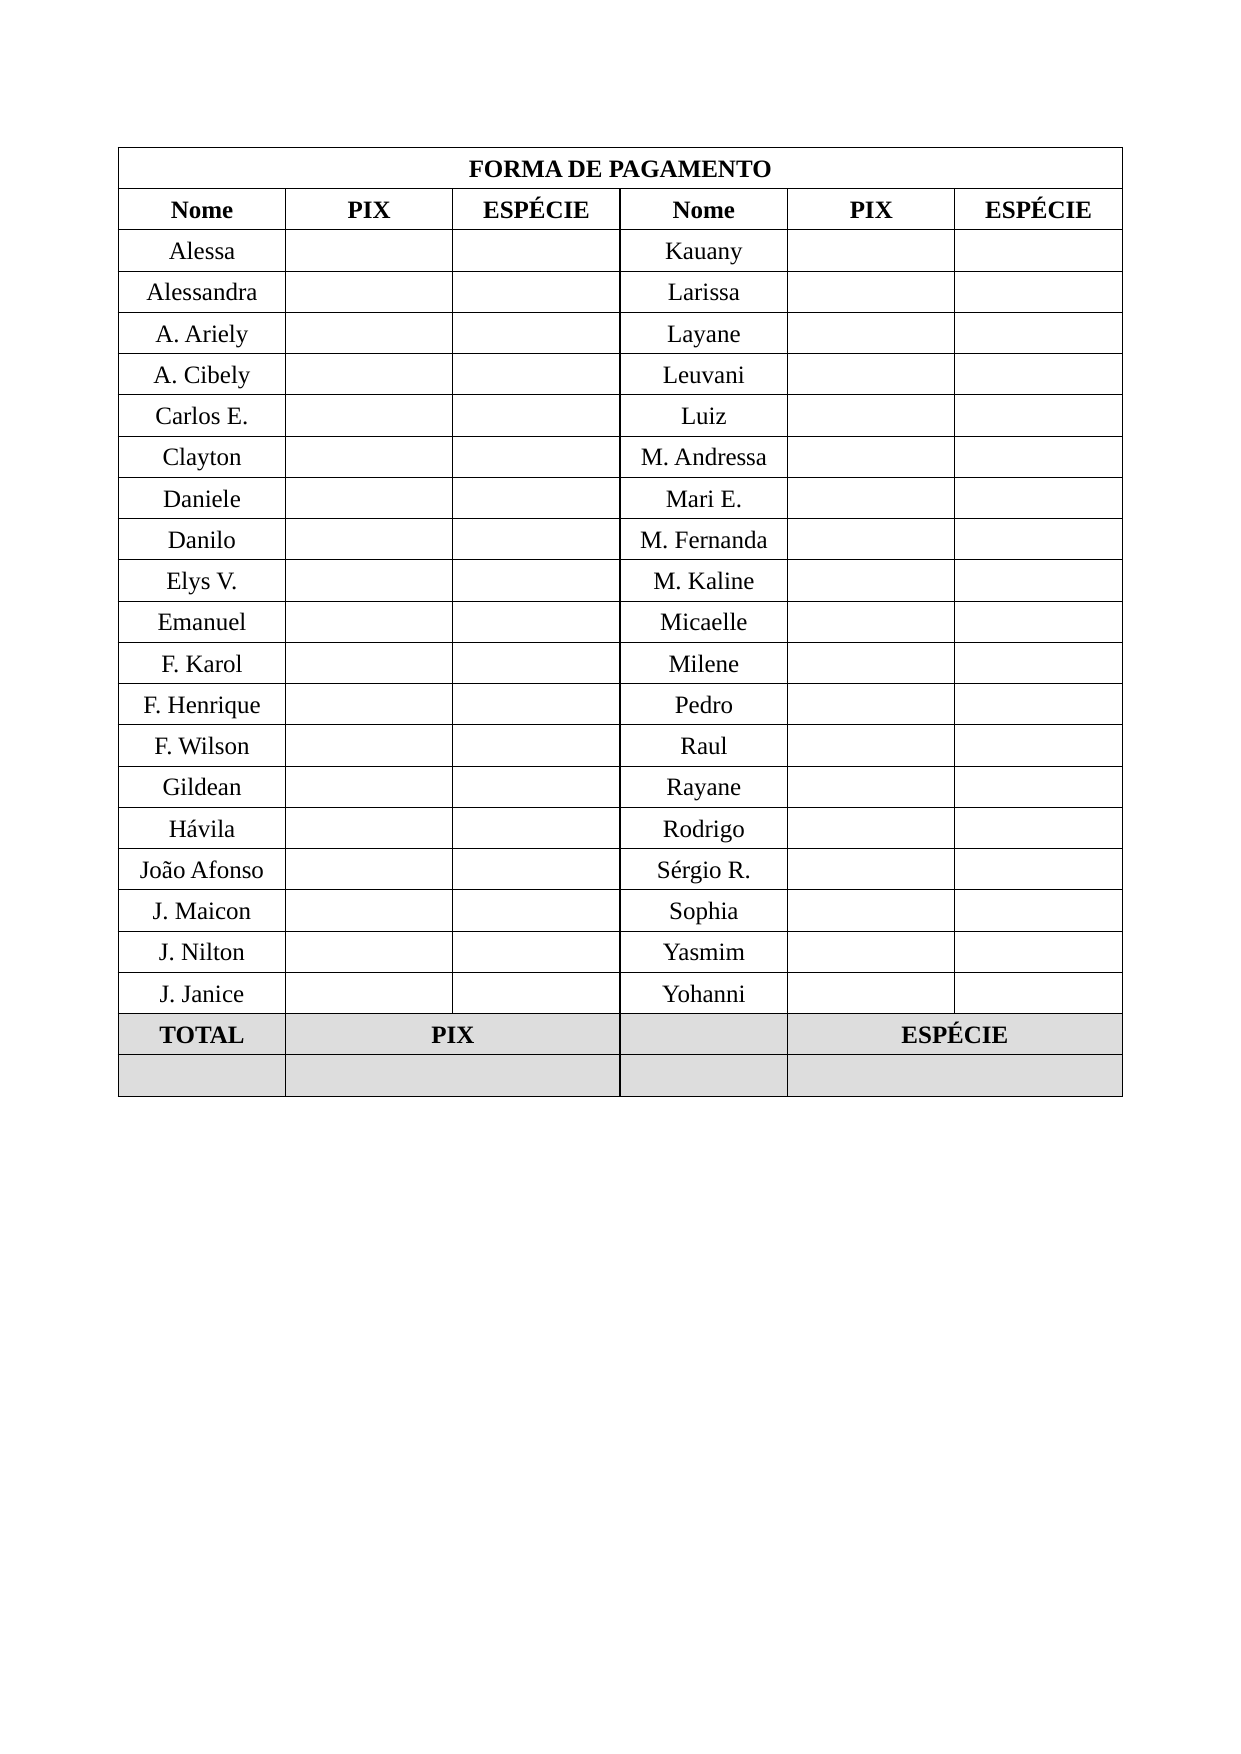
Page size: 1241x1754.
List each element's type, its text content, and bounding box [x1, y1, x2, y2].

table_cell Larissa [621, 272, 787, 312]
table_cell Danilo [119, 519, 285, 559]
table_cell TOTAL [119, 1014, 285, 1054]
table_cell [453, 313, 619, 353]
table_cell [788, 643, 954, 683]
table_cell [286, 643, 452, 683]
table_cell [955, 767, 1122, 807]
table_cell [453, 973, 619, 1013]
table_cell [955, 313, 1122, 353]
table_cell [286, 725, 452, 766]
table_cell [955, 230, 1122, 271]
table_cell [453, 519, 619, 559]
table_cell Clayton [119, 437, 285, 477]
table_cell [453, 437, 619, 477]
table_cell Elys V. [119, 560, 285, 601]
table_cell A. Cibely [119, 354, 285, 394]
table_cell Kauany [621, 230, 787, 271]
table_cell [788, 890, 954, 931]
table_header FORMA DE PAGAMENTO [119, 148, 1122, 188]
table_cell [286, 519, 452, 559]
table_cell Nome [119, 189, 285, 229]
table_cell [453, 354, 619, 394]
table_cell João Afonso [119, 849, 285, 889]
table_cell [286, 767, 452, 807]
table_cell [955, 890, 1122, 931]
table_cell [286, 602, 452, 642]
table_cell [286, 313, 452, 353]
table_cell [286, 1055, 619, 1096]
table_cell [955, 932, 1122, 972]
table_cell [955, 725, 1122, 766]
table_cell [788, 808, 954, 848]
table_cell ESPÉCIE [453, 189, 619, 229]
table_cell Hávila [119, 808, 285, 848]
table_cell Leuvani [621, 354, 787, 394]
table_cell Sérgio R. [621, 849, 787, 889]
table_cell [453, 890, 619, 931]
table_cell [788, 560, 954, 601]
table_cell [453, 395, 619, 436]
table_cell [453, 478, 619, 518]
table_cell [621, 1055, 787, 1096]
table_cell [955, 437, 1122, 477]
table_cell [453, 560, 619, 601]
table_cell [955, 560, 1122, 601]
table_cell [788, 849, 954, 889]
table_cell J. Maicon [119, 890, 285, 931]
table_cell [788, 437, 954, 477]
table_cell Milene [621, 643, 787, 683]
table_cell [453, 932, 619, 972]
table_cell [286, 354, 452, 394]
table_cell [453, 602, 619, 642]
table_cell [453, 849, 619, 889]
table_cell [955, 478, 1122, 518]
table_cell Gildean [119, 767, 285, 807]
table_cell [286, 437, 452, 477]
table_cell Alessa [119, 230, 285, 271]
table_cell Luiz [621, 395, 787, 436]
table_cell Raul [621, 725, 787, 766]
table_cell [453, 643, 619, 683]
table_cell [788, 313, 954, 353]
table_cell [788, 684, 954, 724]
table_cell Daniele [119, 478, 285, 518]
table_cell [955, 272, 1122, 312]
table_cell Rodrigo [621, 808, 787, 848]
table_cell Yohanni [621, 973, 787, 1013]
table_cell [286, 395, 452, 436]
table_cell [286, 890, 452, 931]
table_cell [286, 932, 452, 972]
table_cell [286, 684, 452, 724]
table_cell [788, 354, 954, 394]
table_cell [286, 973, 452, 1013]
table_cell M. Andressa [621, 437, 787, 477]
table_cell PIX [788, 189, 954, 229]
table_cell [788, 725, 954, 766]
table_cell ESPÉCIE [788, 1014, 1122, 1054]
table_cell [453, 725, 619, 766]
table_cell [955, 643, 1122, 683]
table_cell J. Janice [119, 973, 285, 1013]
table_cell [955, 849, 1122, 889]
table_cell [453, 767, 619, 807]
table_cell Carlos E. [119, 395, 285, 436]
table_cell [955, 519, 1122, 559]
table_cell [286, 272, 452, 312]
table_cell [788, 767, 954, 807]
table_cell Layane [621, 313, 787, 353]
table_cell [286, 808, 452, 848]
table_cell [955, 684, 1122, 724]
table_cell Rayane [621, 767, 787, 807]
table_cell [286, 560, 452, 601]
table_cell [453, 230, 619, 271]
table_cell [955, 973, 1122, 1013]
table_cell M. Kaline [621, 560, 787, 601]
table_cell Sophia [621, 890, 787, 931]
table_cell [788, 1055, 1122, 1096]
table_cell [788, 519, 954, 559]
table_cell A. Ariely [119, 313, 285, 353]
table_cell PIX [286, 189, 452, 229]
table_cell [788, 602, 954, 642]
table_cell ESPÉCIE [955, 189, 1122, 229]
table_cell Nome [621, 189, 787, 229]
table_cell [788, 973, 954, 1013]
table_cell PIX [286, 1014, 619, 1054]
table_cell [453, 272, 619, 312]
table_cell [955, 808, 1122, 848]
table_cell [119, 1055, 285, 1096]
table_cell [955, 354, 1122, 394]
table_cell [955, 602, 1122, 642]
table_cell [788, 230, 954, 271]
table_cell [453, 808, 619, 848]
table_cell Mari E. [621, 478, 787, 518]
table_cell Yasmim [621, 932, 787, 972]
table_cell Alessandra [119, 272, 285, 312]
table_cell [621, 1014, 787, 1054]
table_cell [788, 272, 954, 312]
table_cell F. Henrique [119, 684, 285, 724]
table_cell M. Fernanda [621, 519, 787, 559]
table_cell [788, 478, 954, 518]
table_cell [286, 478, 452, 518]
table_cell J. Nilton [119, 932, 285, 972]
table_cell [453, 684, 619, 724]
table_cell F. Karol [119, 643, 285, 683]
table_cell Pedro [621, 684, 787, 724]
table_cell [286, 230, 452, 271]
table_cell [286, 849, 452, 889]
table_cell [788, 395, 954, 436]
table_cell [955, 395, 1122, 436]
table_cell Emanuel [119, 602, 285, 642]
table_cell [788, 932, 954, 972]
table_cell F. Wilson [119, 725, 285, 766]
table_cell Micaelle [621, 602, 787, 642]
